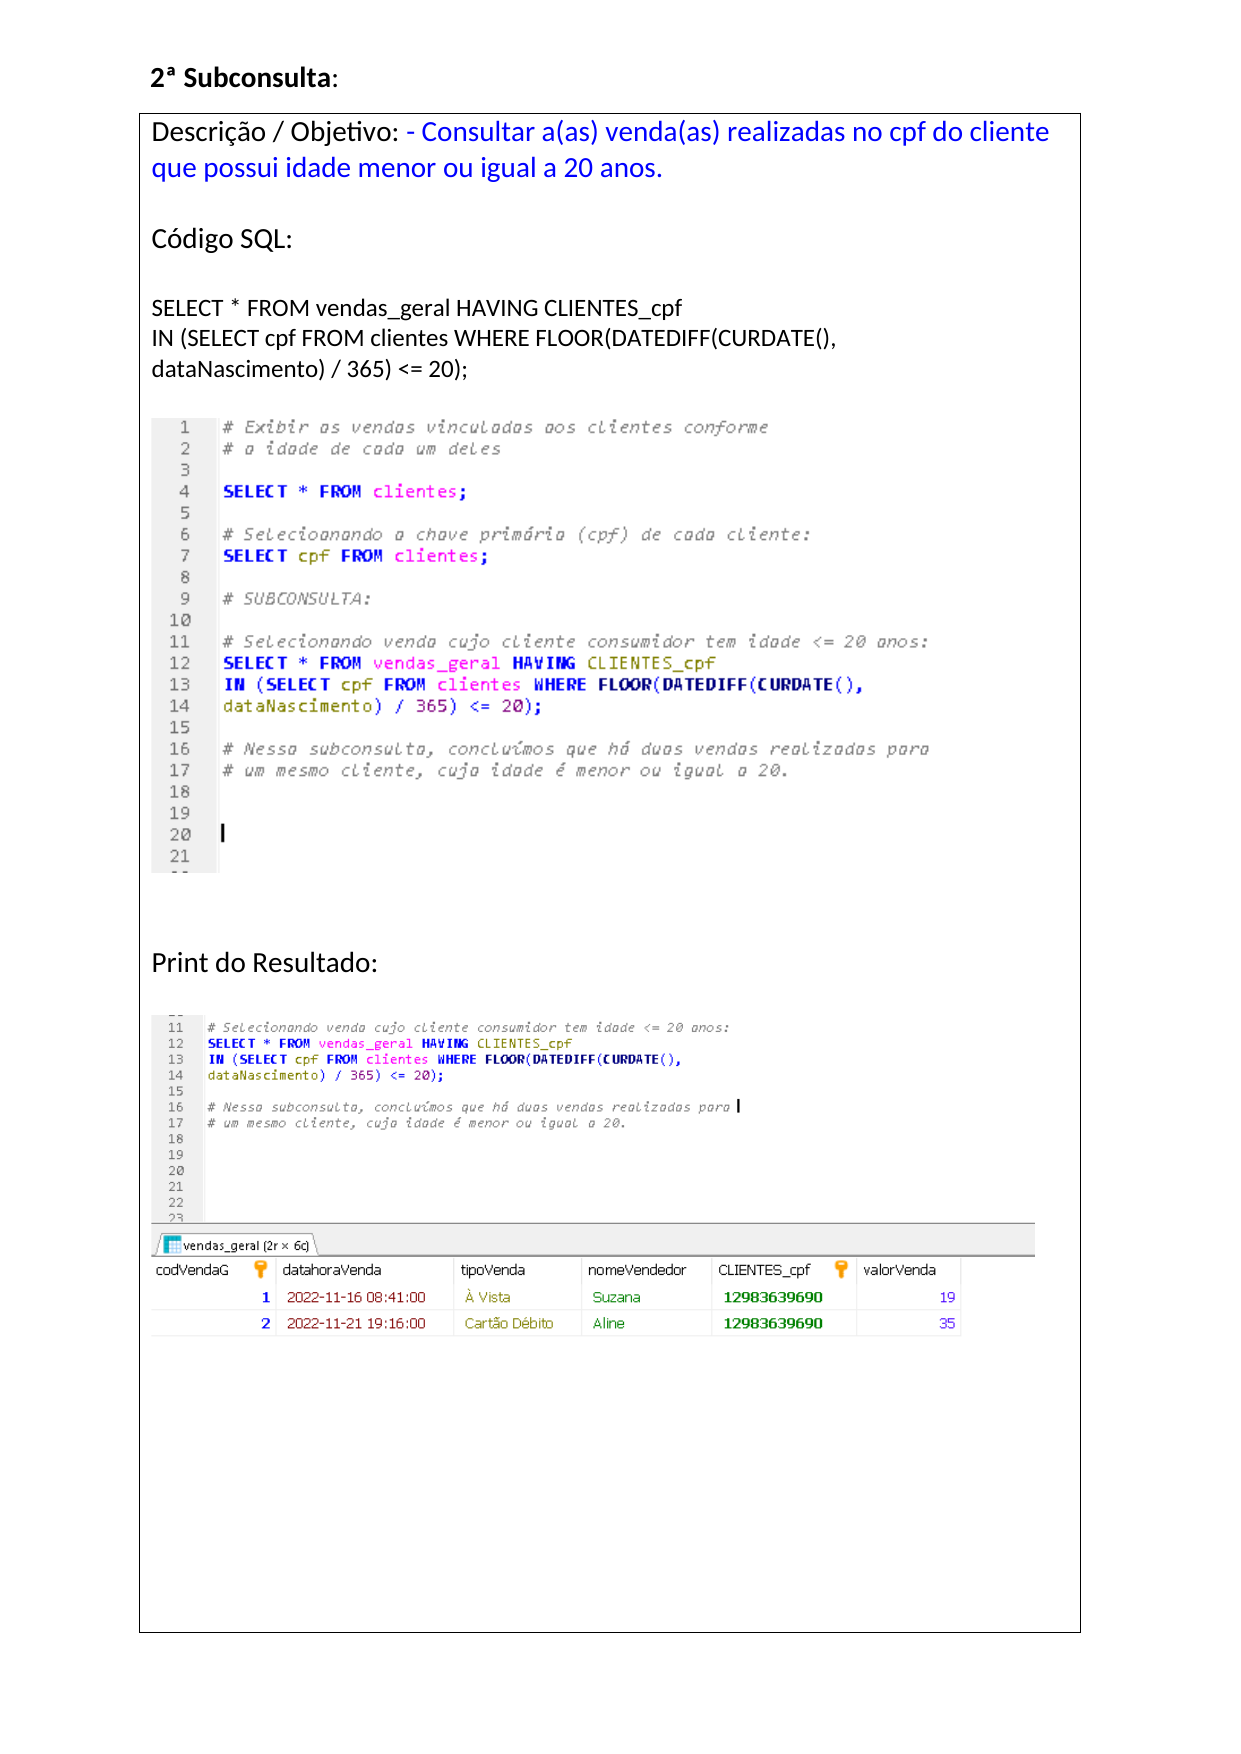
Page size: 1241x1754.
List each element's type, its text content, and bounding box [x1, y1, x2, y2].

text 2ª Subconsulta: [150, 59, 1090, 95]
table_header Descrição / Objetivo: - Consultar a(as) venda(as) realizadas no cpf do cliente que possui idade menor ou igual a 20 anos. Código SQL: SELECT * FROM vendas_geral HAVING CLIENTES_cpf IN (SELECT cpf FROM clientes WHERE FLOOR(DATEDIFF(CURDATE(), dataNascimento) / 365) <= 20); Print do Resultado: [140, 114, 1080, 1632]
picture [151, 1015, 1035, 1383]
picture [151, 418, 1071, 873]
